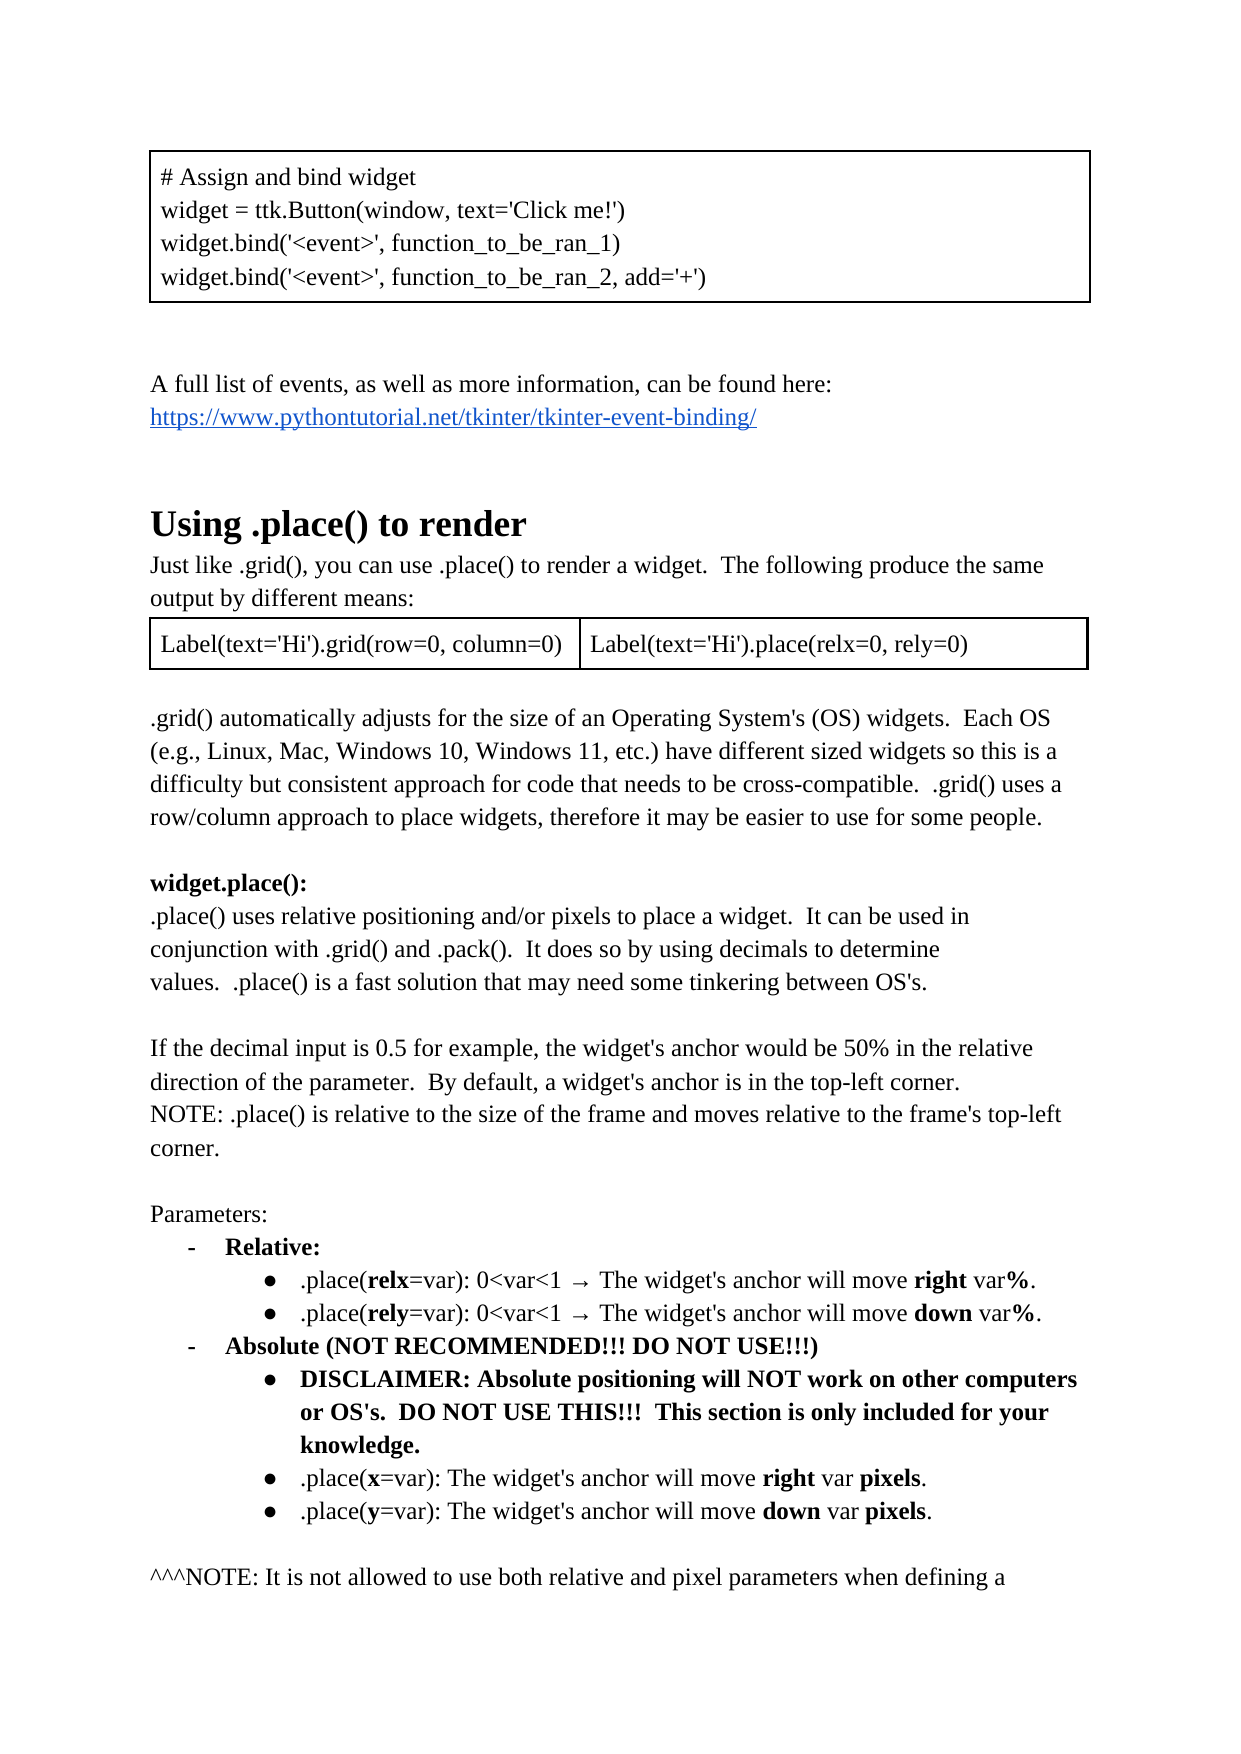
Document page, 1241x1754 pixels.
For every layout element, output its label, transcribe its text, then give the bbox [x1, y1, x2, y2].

list .place(y=var): The widget's anchor will move down var pixels. [262, 1496, 1090, 1524]
text Parameters: [150, 1199, 1090, 1227]
list Absolute (NOT RECOMMENDED!!! DO NOT USE!!!) [187, 1331, 1090, 1359]
text Just like .grid(), you can use .place() to render a widget. The following produce the same output by different means: [150, 551, 1090, 612]
list .place(relx=var): 0<var<1 → The widget's anchor will move right var%. [262, 1265, 1090, 1293]
text .place() uses relative positioning and/or pixels to place a widget. It can be used in conjunction with .grid() and .pack(). It does so by using decimals to determine values. .place() is a fast solution that may need some tinkering between OS's. [150, 901, 1090, 996]
list .place(rely=var): 0<var<1 → The widget's anchor will move down var%. [262, 1298, 1090, 1326]
text .grid() automatically adjusts for the size of an Operating System's (OS) widgets. Each OS (e.g., Linux, Mac, Windows 10, Windows 11, etc.) have different sized widgets so this is a difficulty but consistent approach for code that needs to be cross-compatible. .grid() uses a row/column approach to place widgets, therefore it may be easier to use for some people. [150, 703, 1090, 831]
list Relative: [187, 1232, 1090, 1260]
list .place(x=var): The widget's anchor will move right var pixels. [262, 1463, 1090, 1492]
text widget.place(): [150, 868, 1090, 897]
list DISCLAIMER: Absolute positioning will NOT work on other computers or OS's. DO NOT USE THIS!!! This section is only included for your knowledge. [262, 1364, 1090, 1458]
table_header Label(text='Hi').grid(row=0, column=0) [151, 619, 579, 668]
table_header # Assign and bind widget widget = ttk.Button(window, text='Click me!') widget.bind('<event>', function_to_be_ran_1) widget.bind('<event>', function_to_be_ran_2, add='+') [151, 152, 1089, 301]
text If the decimal input is 0.5 for example, the widget's anchor would be 50% in the relative direction of the parameter. By default, a widget's anchor is in the top-left corner. NOTE: .place() is relative to the size of the frame and moves relative to the frame's top-left corner. [150, 1033, 1090, 1161]
text A full list of events, as well as more information, can be found here: [150, 369, 1090, 398]
text https://www.pythontutorial.net/tkinter/tkinter-event-binding/ [150, 402, 1090, 431]
table_header Label(text='Hi').place(relx=0, rely=0) [581, 619, 1086, 668]
text ^^^NOTE: It is not allowed to use both relative and pixel parameters when defining a [150, 1562, 1090, 1591]
text Using .place() to render [150, 501, 1090, 544]
